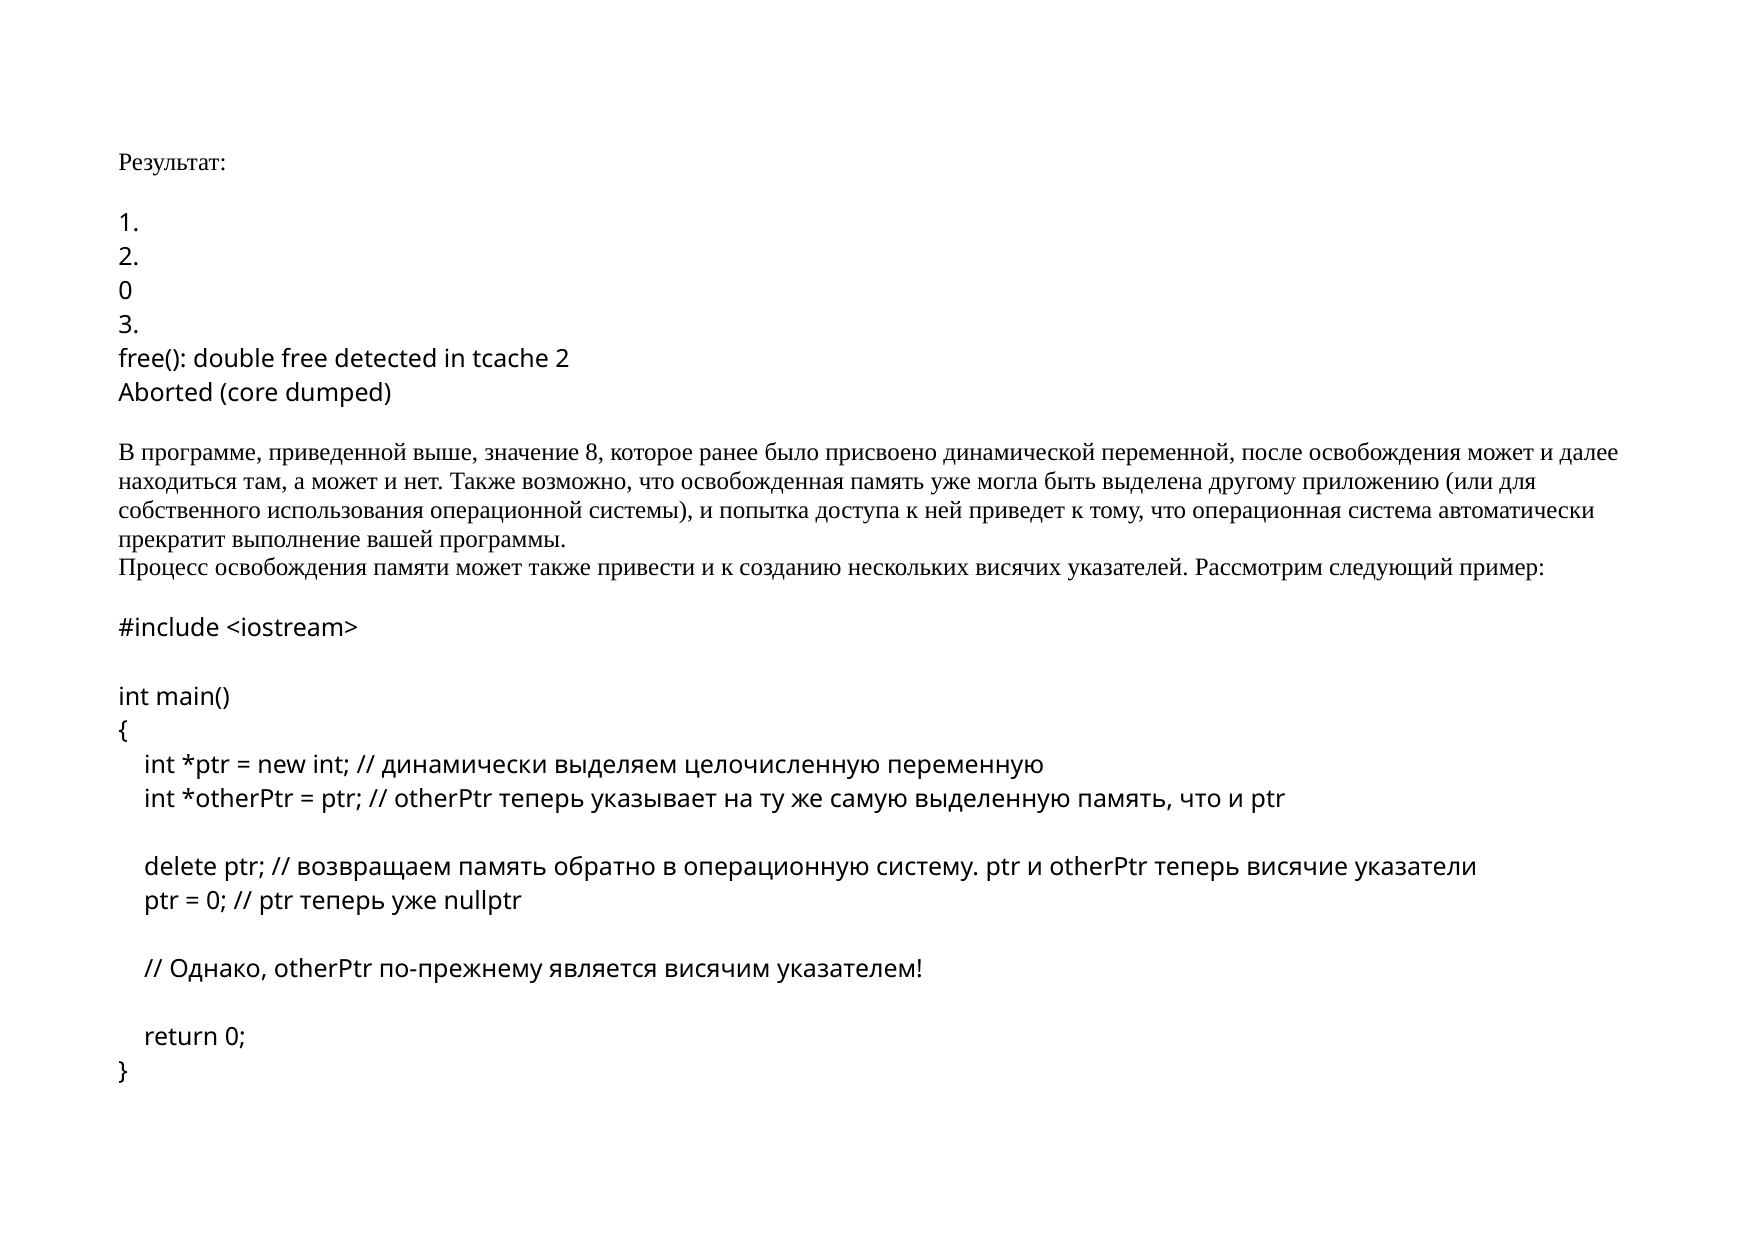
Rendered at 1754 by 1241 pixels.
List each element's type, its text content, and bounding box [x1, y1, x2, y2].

text Процесс освобождения памяти может также привести и к созданию нескольких висячих указателей. Рассмотрим следующий пример: [118, 552, 1636, 581]
text // Однако, otherPtr по-прежнему является висячим указателем! [118, 951, 1636, 985]
text 1. [118, 204, 1636, 238]
text int *otherPtr = ptr; // otherPtr теперь указывает на ту же самую выделенную память, что и ptr [118, 780, 1636, 814]
text 3. [118, 307, 1636, 341]
text #include <iostream> [118, 610, 1636, 644]
text int main() [118, 678, 1636, 712]
text Результат: [118, 147, 1636, 176]
text } [118, 1053, 1636, 1087]
text delete ptr; // возвращаем память обратно в операционную систему. ptr и otherPtr теперь висячие указатели [118, 848, 1636, 882]
text В программе, приведенной выше, значение 8, которое ранее было присвоено динамической переменной, после освобождения может и далее находиться там, а может и нет. Также возможно, что освобожденная память уже могла быть выделена другому приложению (или для собственного использования операционной системы), и попытка доступа к ней приведет к тому, что операционная система автоматически прекратит выполнение вашей программы. [118, 437, 1636, 552]
text 2. [118, 238, 1636, 272]
text { [118, 712, 1636, 746]
text int *ptr = new int; // динамически выделяем целочисленную переменную [118, 746, 1636, 780]
text 0 [118, 272, 1636, 307]
text Aborted (core dumped) [118, 375, 1636, 409]
text return 0; [118, 1019, 1636, 1053]
text ptr = 0; // ptr теперь уже nullptr [118, 882, 1636, 917]
text free(): double free detected in tcache 2 [118, 341, 1636, 375]
